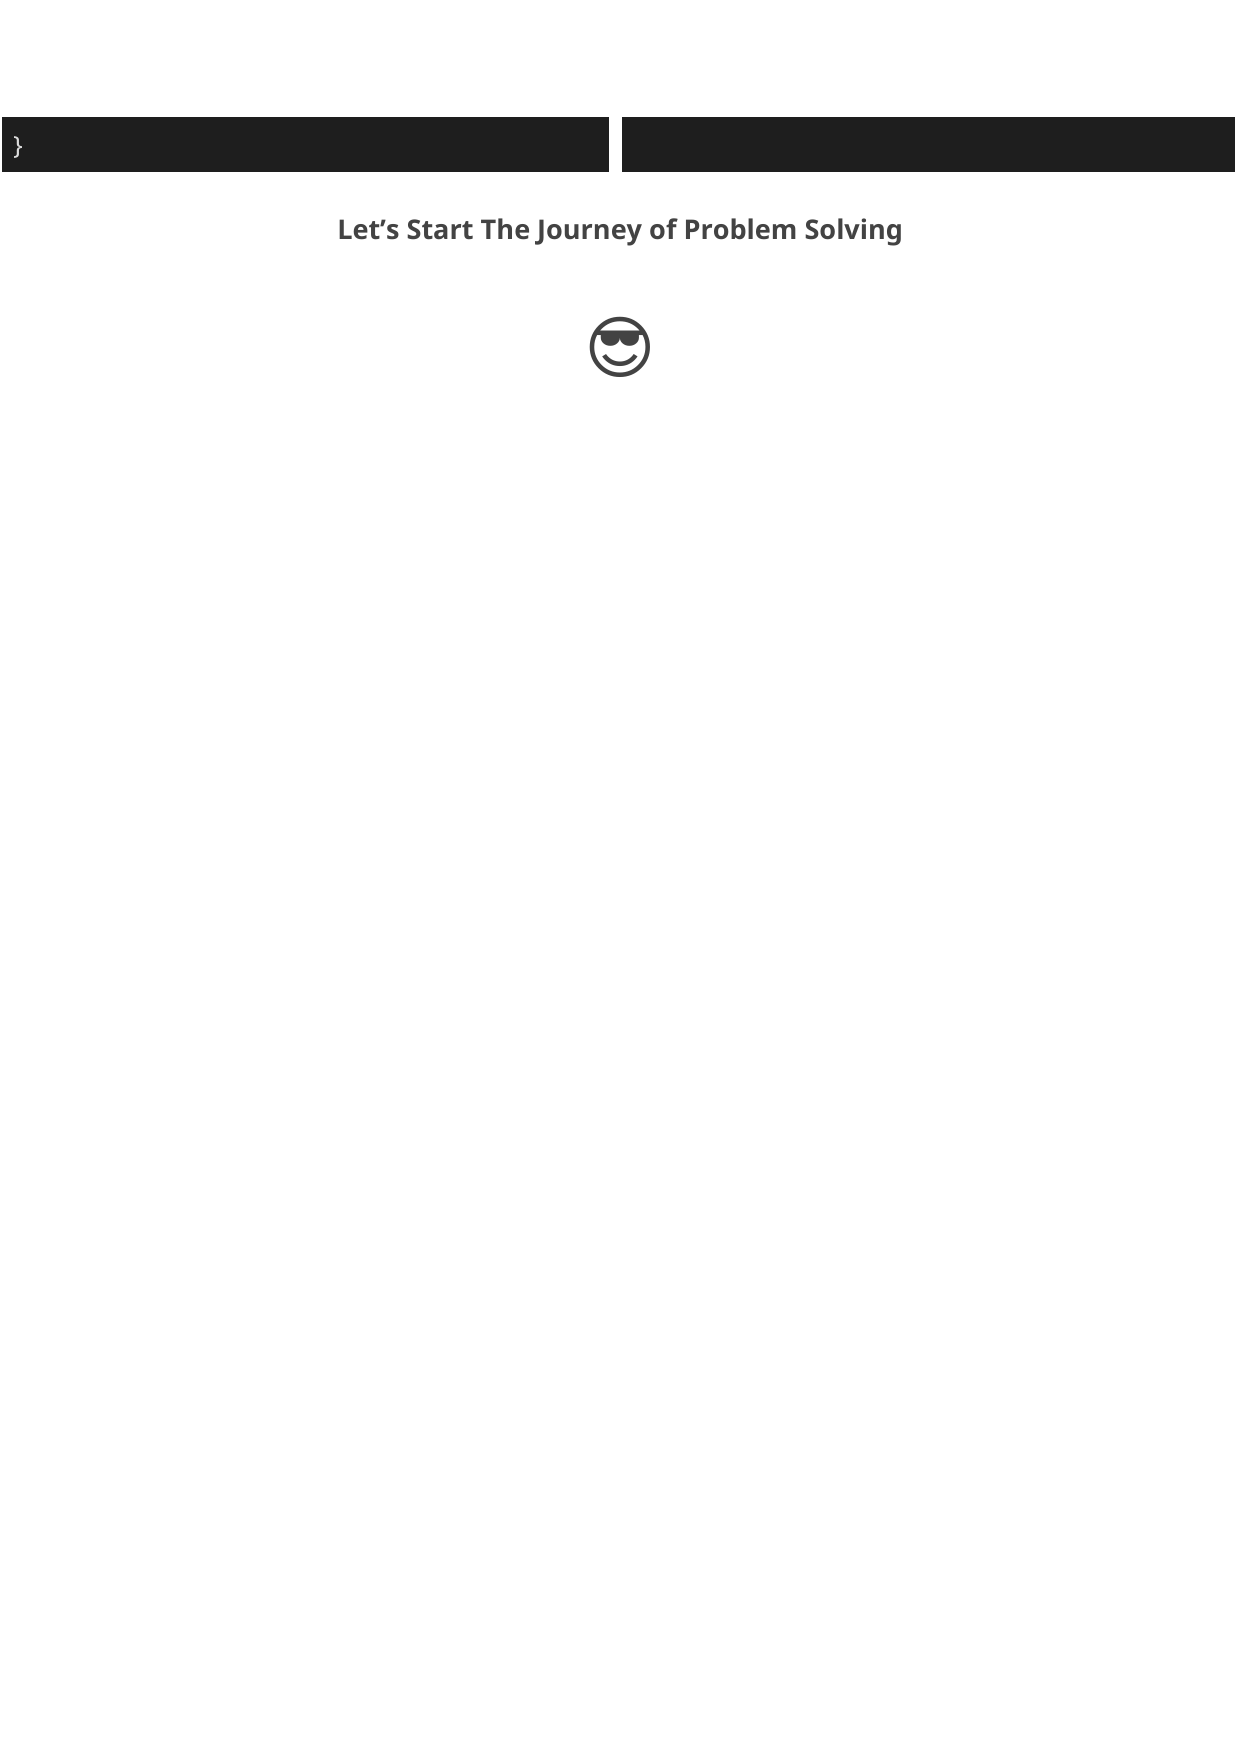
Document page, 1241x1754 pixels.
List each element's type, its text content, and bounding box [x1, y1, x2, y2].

subtitle Let’s Start The Journey of Problem Solving [112, 210, 1128, 247]
table_cell } [2, 117, 609, 172]
table_cell [622, 117, 1235, 172]
subtitle 😎 [112, 299, 1128, 392]
